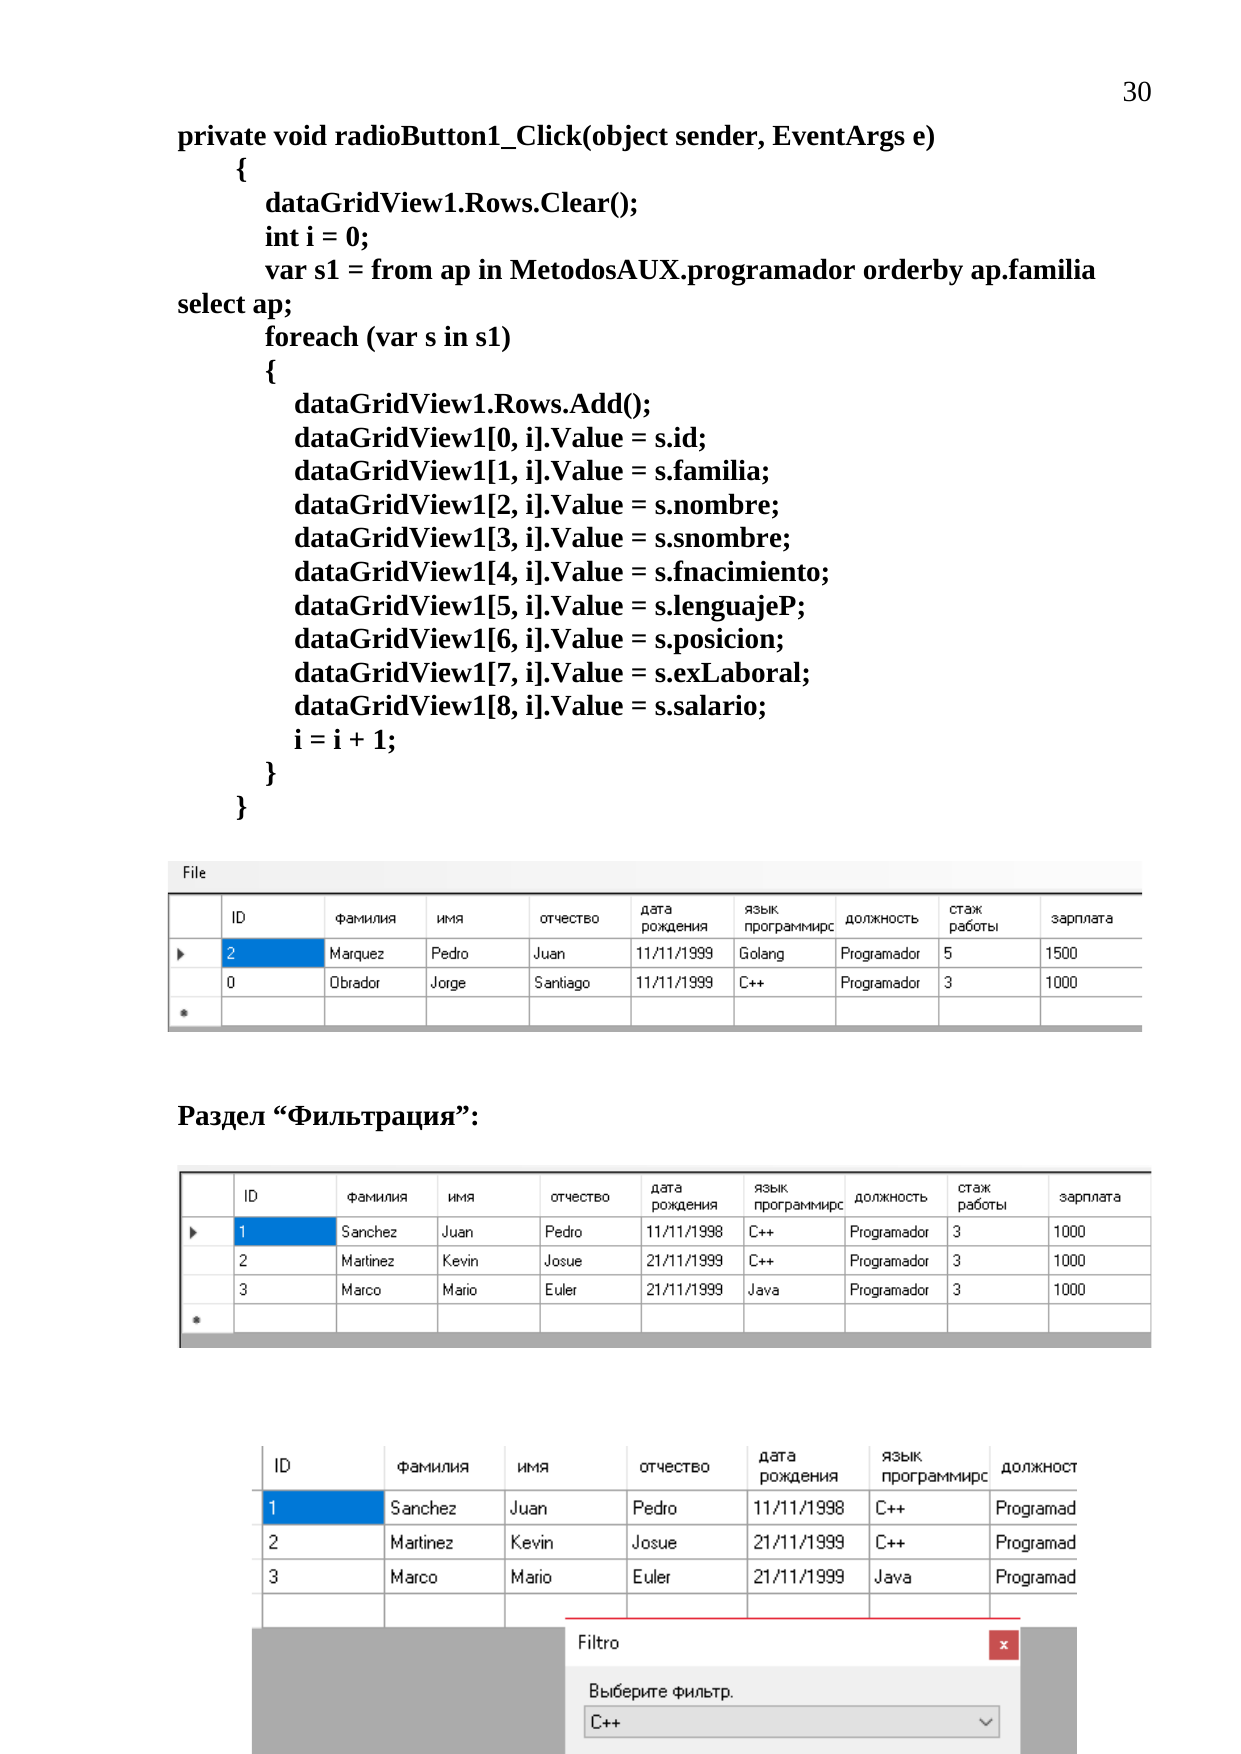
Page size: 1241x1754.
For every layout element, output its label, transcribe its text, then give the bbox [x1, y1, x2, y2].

text dataGridView1.Rows.Clear(); [177, 185, 1152, 219]
picture [177, 1165, 1152, 1348]
text i = i + 1; [177, 722, 1152, 755]
text { [177, 353, 1152, 386]
text dataGridView1[7, i].Value = s.exLaboral; [177, 655, 1152, 688]
text dataGridView1[1, i].Value = s.familia; [177, 453, 1152, 487]
text dataGridView1.Rows.Add(); [177, 386, 1152, 420]
text dataGridView1[3, i].Value = s.snombre; [177, 521, 1152, 554]
text } [177, 789, 1152, 822]
picture [251, 1446, 1077, 1754]
text dataGridView1[2, i].Value = s.nombre; [177, 487, 1152, 521]
text foreach (var s in s1) [177, 319, 1152, 353]
text dataGridView1[0, i].Value = s.id; [177, 420, 1152, 453]
text int i = 0; [177, 219, 1152, 252]
text { [177, 152, 1152, 185]
text var s1 = from ap in MetodosAUX.programador orderby ap.familia select ap; [177, 252, 1152, 319]
text dataGridView1[5, i].Value = s.lenguajeP; [177, 588, 1152, 621]
text private void radioButton1_Click(object sender, EventArgs e) [177, 118, 1152, 152]
picture [167, 861, 1143, 1032]
text dataGridView1[8, i].Value = s.salario; [177, 688, 1152, 722]
text Раздел “Фильтрация”: [177, 1098, 1152, 1132]
text } [177, 755, 1152, 789]
text dataGridView1[4, i].Value = s.fnacimiento; [177, 554, 1152, 588]
text dataGridView1[6, i].Value = s.posicion; [177, 621, 1152, 655]
